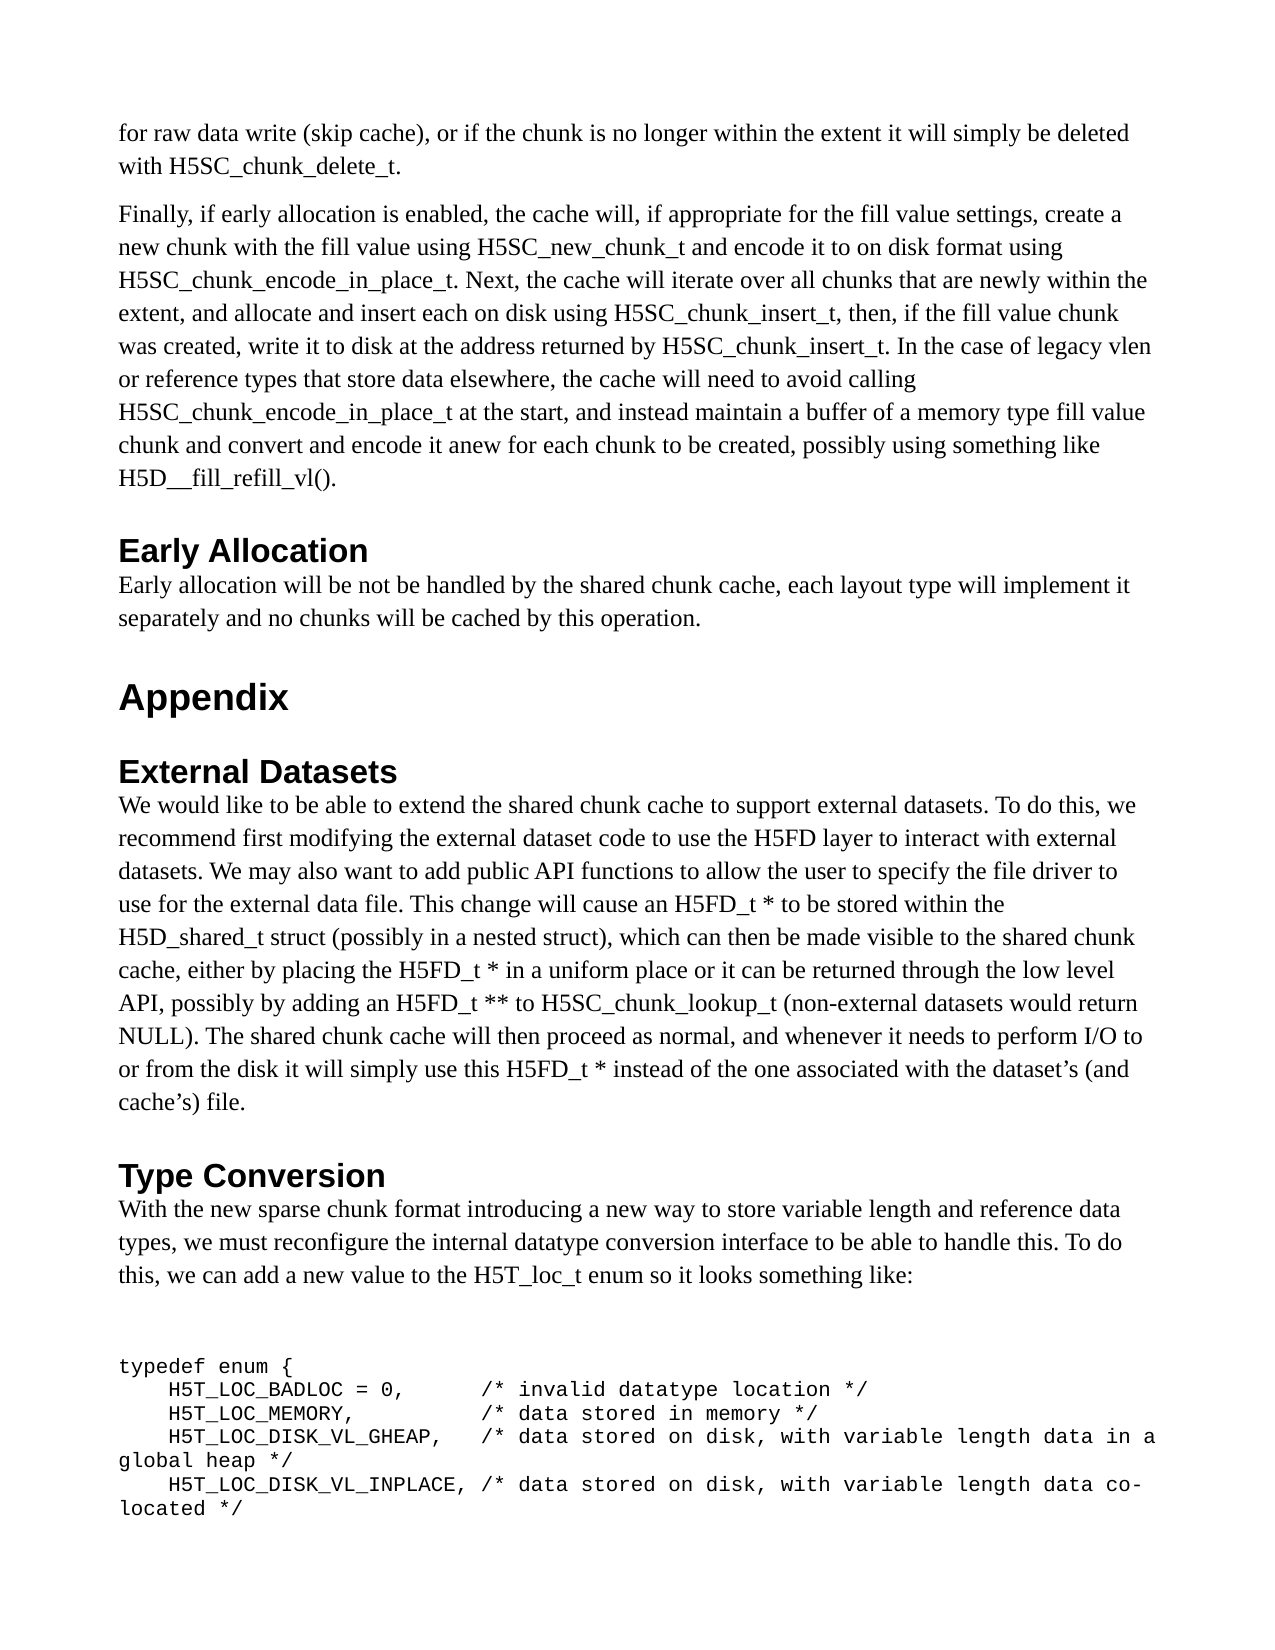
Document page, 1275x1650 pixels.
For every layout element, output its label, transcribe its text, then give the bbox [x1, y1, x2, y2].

text We would like to be able to extend the shared chunk cache to support external datasets. To do this, we recommend first modifying the external dataset code to use the H5FD layer to interact with external datasets. We may also want to add public API functions to allow the user to specify the file driver to use for the external data file. This change will cause an H5FD_t * to be stored within the H5D_shared_t struct (possibly in a nested struct), which can then be made visible to the shared chunk cache, either by placing the H5FD_t * in a uniform place or it can be returned through the low level API, possibly by adding an H5FD_t ** to H5SC_chunk_lookup_t (non-external datasets would return NULL). The shared chunk cache will then proceed as normal, and whenever it needs to perform I/O to or from the disk it will simply use this H5FD_t * instead of the one associated with the dataset’s (and cache’s) file. [118, 790, 1157, 1116]
subtitle Type Conversion [118, 1156, 1157, 1194]
subtitle Early Allocation [118, 531, 1157, 570]
text for raw data write (skip cache), or if the chunk is no longer within the extent it will simply be deleted with H5SC_chunk_delete_t. [118, 118, 1157, 180]
text Finally, if early allocation is enabled, the cache will, if appropriate for the fill value settings, create a new chunk with the fill value using H5SC_new_chunk_t and encode it to on disk format using H5SC_chunk_encode_in_place_t. Next, the cache will iterate over all chunks that are newly within the extent, and allocate and insert each on disk using H5SC_chunk_insert_t, then, if the fill value chunk was created, write it to disk at the address returned by H5SC_chunk_insert_t. In the case of legacy vlen or reference types that store data elsewhere, the cache will need to avoid calling H5SC_chunk_encode_in_place_t at the start, and instead maintain a buffer of a memory type fill value chunk and convert and encode it anew for each chunk to be created, possibly using something like H5D__fill_refill_vl(). [118, 199, 1157, 492]
text H5T_LOC_DISK_VL_INPLACE, /* data stored on disk, with variable length data co-located */ [118, 1474, 1157, 1521]
text With the new sparse chunk format introducing a new way to store variable length and reference data types, we must reconfigure the internal datatype conversion interface to be able to handle this. To do this, we can add a new value to the H5T_loc_t enum so it looks something like: [118, 1194, 1157, 1289]
text Early allocation will be not be handled by the shared chunk cache, each layout type will implement it separately and no chunks will be cached by this operation. [118, 570, 1157, 632]
text H5T_LOC_DISK_VL_GHEAP, /* data stored on disk, with variable length data in a global heap */ [118, 1427, 1157, 1474]
text typedef enum { [118, 1356, 1157, 1379]
subtitle Appendix [118, 675, 1157, 718]
text H5T_LOC_MEMORY, /* data stored in memory */ [118, 1403, 1157, 1427]
subtitle External Datasets [118, 752, 1157, 790]
text H5T_LOC_BADLOC = 0, /* invalid datatype location */ [118, 1379, 1157, 1403]
